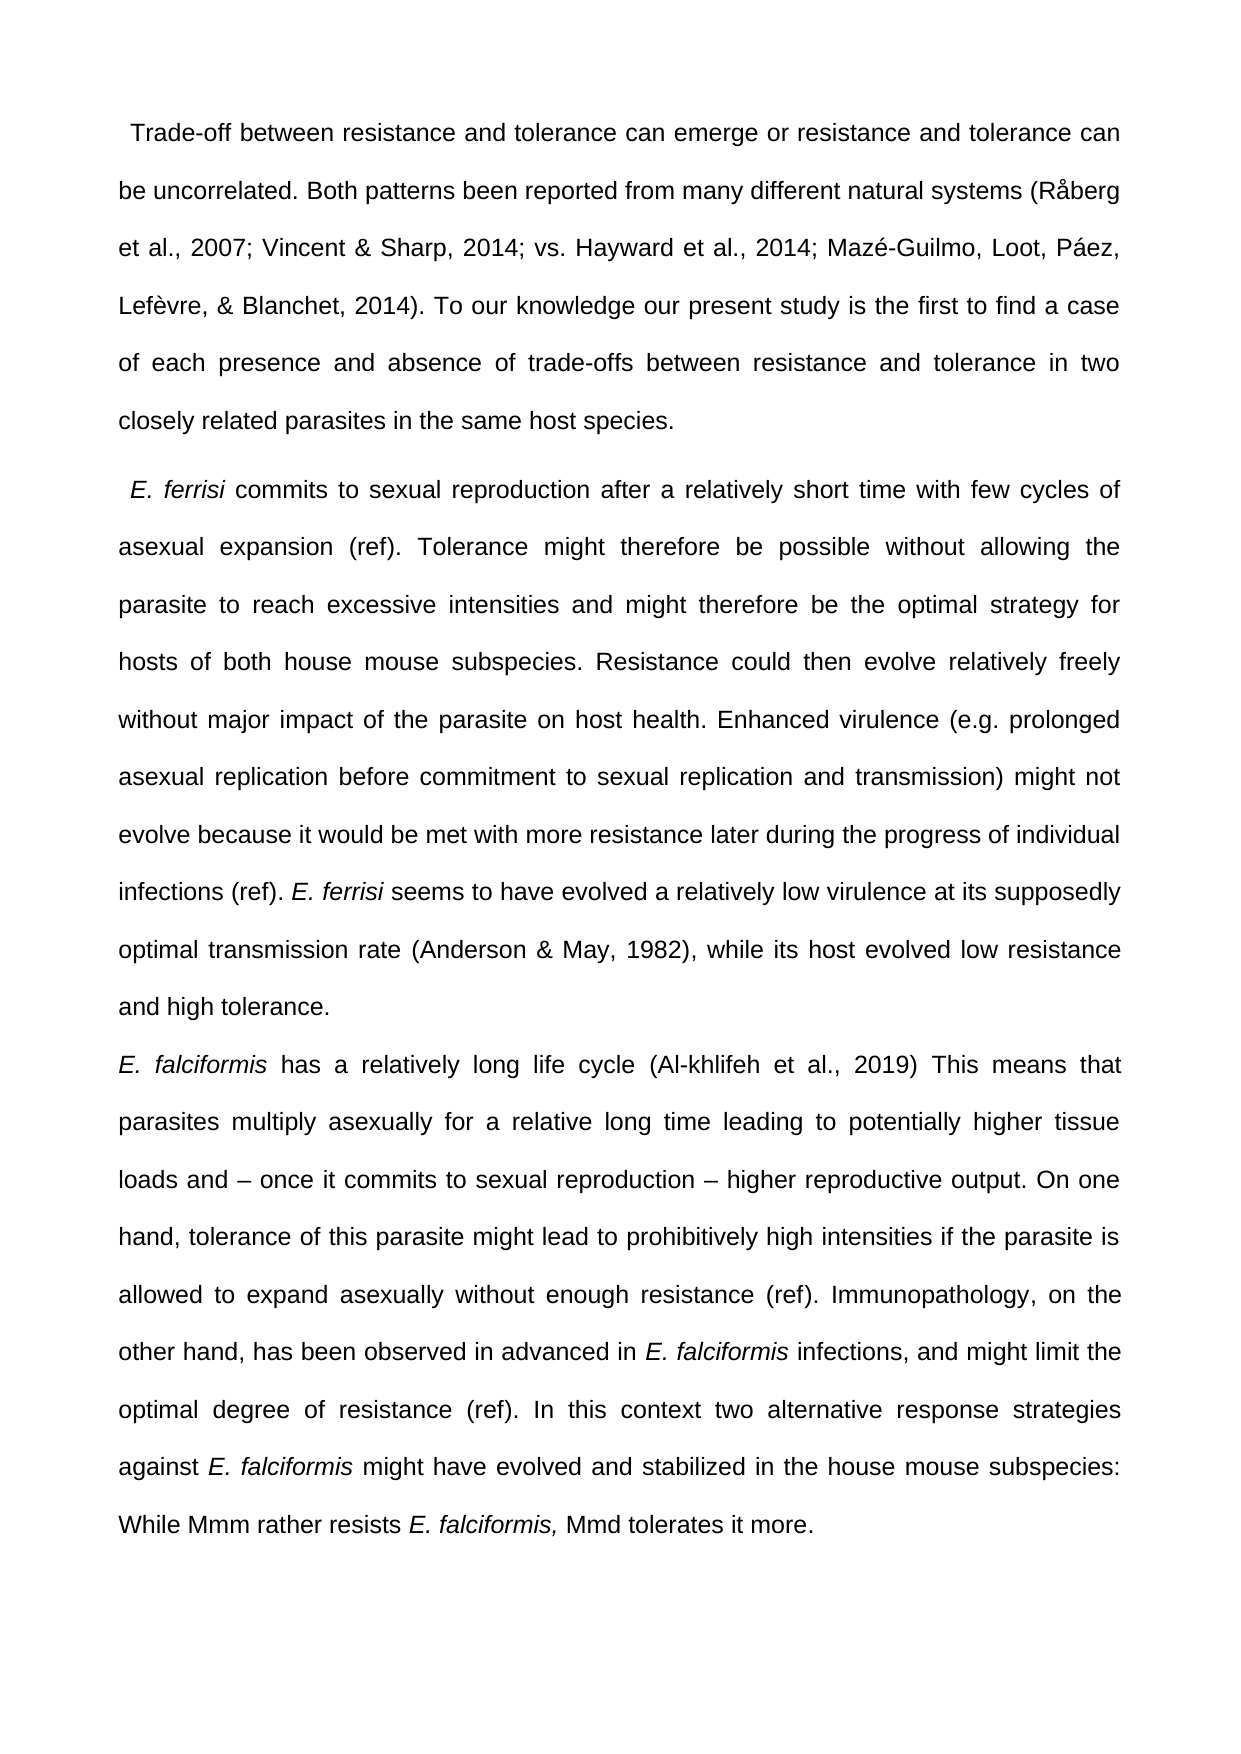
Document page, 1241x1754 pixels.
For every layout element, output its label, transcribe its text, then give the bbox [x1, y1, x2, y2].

text E. ferrisi commits to sexual reproduction after a relatively short time with few cycles of asexual expansion (ref). Tolerance might therefore be possible without allowing the parasite to reach excessive intensities and might therefore be the optimal strategy for hosts of both house mouse subspecies. Resistance could then evolve relatively freely without major impact of the parasite on host health. Enhanced virulence (e.g. prolonged asexual replication before commitment to sexual replication and transmission) might not evolve because it would be met with more resistance later during the progress of individual infections (ref). E. ferrisi seems to have evolved a relatively low virulence at its supposedly optimal transmission rate (Anderson & May, 1982), while its host evolved low resistance and high tolerance. [118, 475, 1122, 1021]
text Trade-off between resistance and tolerance can emerge or resistance and tolerance can be uncorrelated. Both patterns been reported from many different natural systems (Råberg et al., 2007; Vincent & Sharp, 2014; vs. Hayward et al., 2014; Mazé-Guilmo, Loot, Páez, Lefèvre, & Blanchet, 2014). To our knowledge our present study is the first to find a case of each presence and absence of trade-offs between resistance and tolerance in two closely related parasites in the same host species. [118, 118, 1122, 434]
text E. falciformis has a relatively long life cycle (Al-khlifeh et al., 2019) This means that parasites multiply asexually for a relative long time leading to potentially higher tissue loads and – once it commits to sexual reproduction – higher reproductive output. On one hand, tolerance of this parasite might lead to prohibitively high intensities if the parasite is allowed to expand asexually without enough resistance (ref). Immunopathology, on the other hand, has been observed in advanced in E. falciformis infections, and might limit the optimal degree of resistance (ref). In this context two alternative response strategies against E. falciformis might have evolved and stabilized in the house mouse subspecies: While Mmm rather resists E. falciformis, Mmd tolerates it more. [118, 1050, 1122, 1539]
